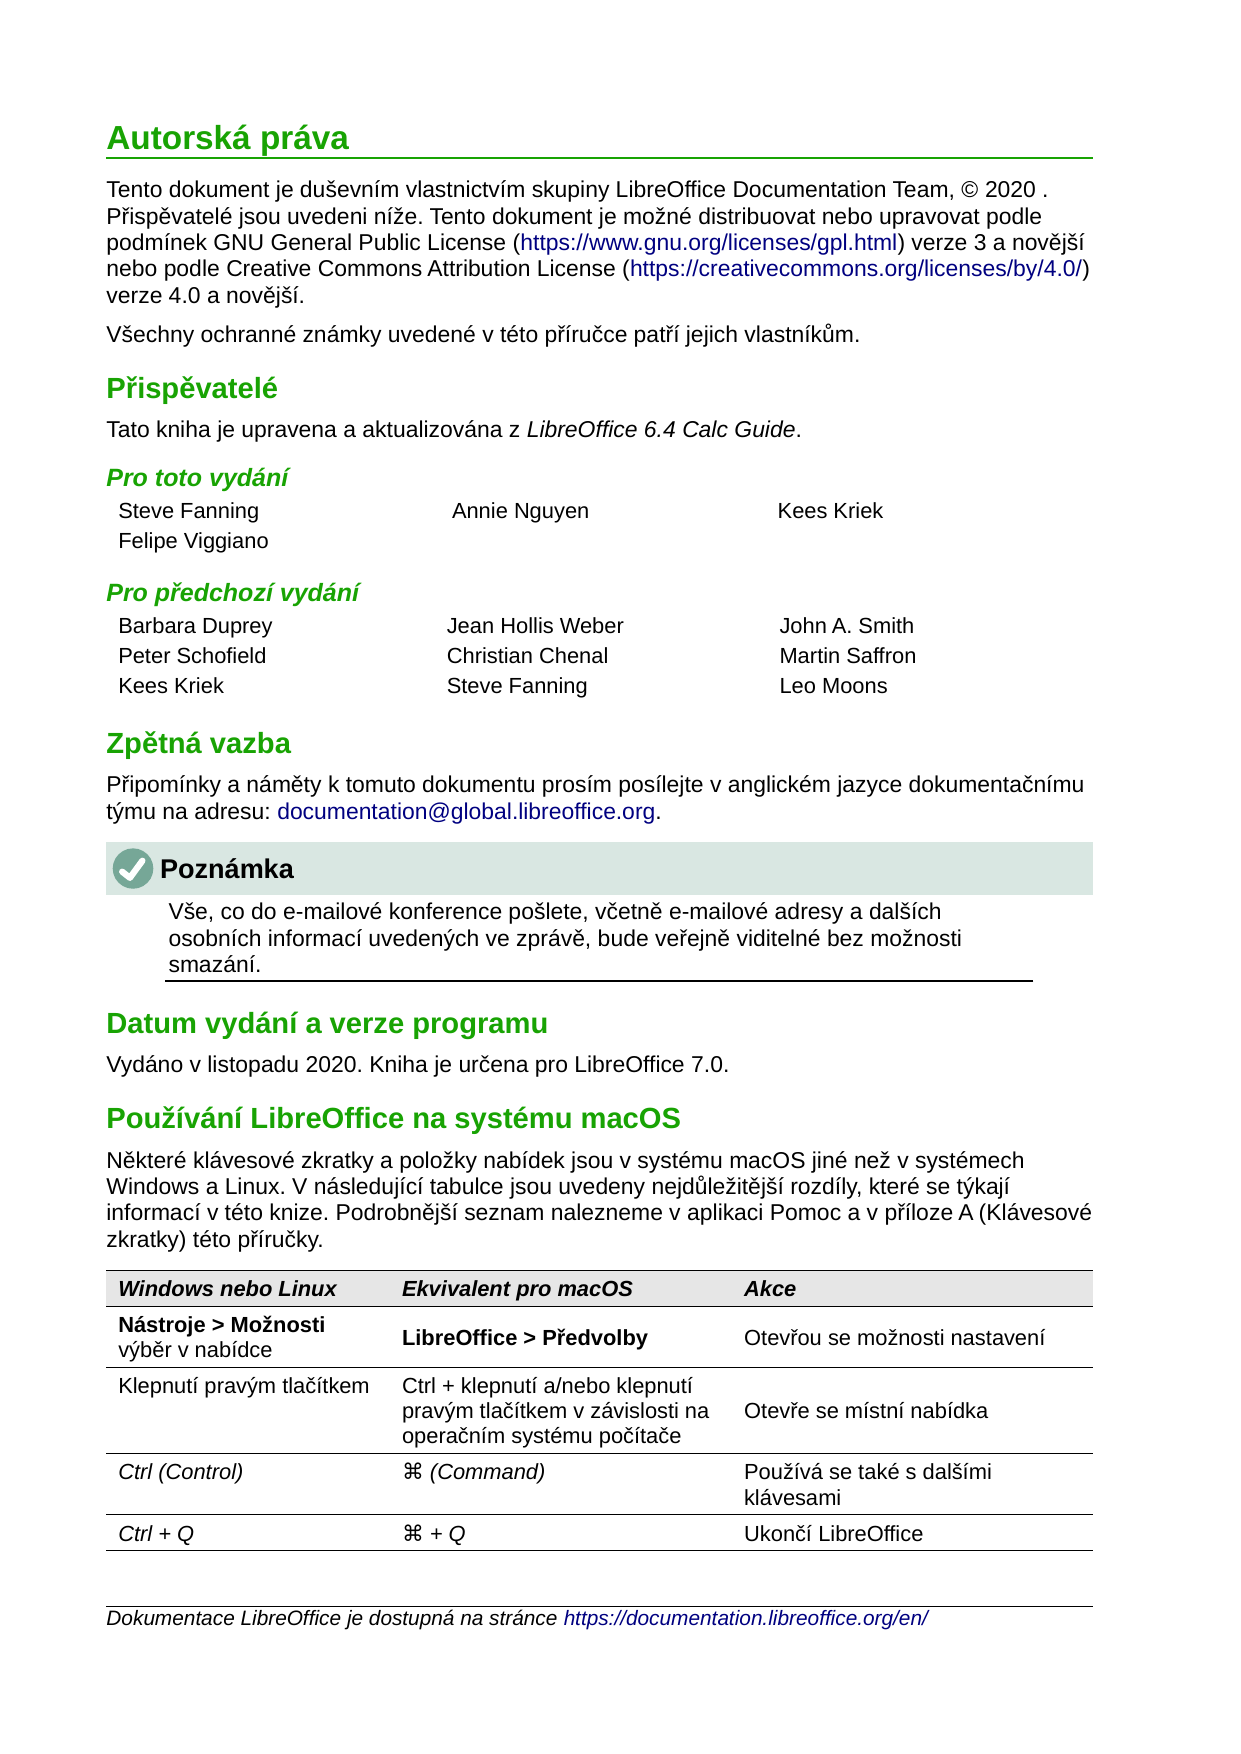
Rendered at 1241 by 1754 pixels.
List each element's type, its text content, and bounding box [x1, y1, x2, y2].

table_cell LibreOffice > Předvolby [390, 1307, 732, 1367]
text Tato kniha je upravena a aktualizována z LibreOffice 6.4 Calc Guide. [106, 416, 1093, 442]
text Některé klávesové zkratky a položky nabídek jsou v systému macOS jiné než v systémech Windows a Linux. V následující tabulce jsou uvedeny nejdůležitější rozdíly, které se týkají informací v této knize. Podrobnější seznam nalezneme v aplikaci Pomoc a v příloze A (Klávesové zkratky) této příručky. [106, 1147, 1093, 1252]
table_header Jean Hollis Weber [435, 613, 767, 643]
text Vše, co do e-mailové konference pošlete, včetně e-mailové adresy a dalších osobních informací uvedených ve zprávě, bude veřejně viditelné bez možnosti smazání. [165, 895, 1033, 980]
table_header Ekvivalent pro macOS [390, 1271, 732, 1306]
table_header Windows nebo Linux [106, 1271, 390, 1306]
table_cell Ctrl (Control) [106, 1454, 390, 1514]
subtitle Používání LibreOffice na systému macOS [106, 1101, 1093, 1135]
table_cell Ctrl + Q [106, 1515, 390, 1550]
subtitle Pro toto vydání [106, 463, 1093, 492]
table_header Annie Nguyen [440, 498, 766, 527]
table_cell Felipe Viggiano [106, 528, 440, 557]
text Všechny ochranné známky uvedené v této příručce patří jejich vlastníkům. [106, 321, 1093, 347]
subtitle Autorská práva [106, 118, 1093, 157]
table_cell Používá se také s dalšími klávesami [732, 1454, 1093, 1514]
table_cell Klepnutí pravým tlačítkem [106, 1368, 390, 1453]
table_header Kees Kriek [766, 498, 1093, 527]
table_header Steve Fanning [106, 498, 440, 527]
table_cell Otevře se místní nabídka [732, 1368, 1093, 1453]
subtitle Poznámka [106, 842, 1093, 895]
table_cell [766, 528, 1093, 557]
table_cell Martin Saffron [768, 643, 1093, 672]
table_header John A. Smith [768, 613, 1093, 643]
table_cell Nástroje > Možnosti výběr v nabídce [106, 1307, 390, 1367]
table_header Akce [732, 1271, 1093, 1306]
table_cell Ctrl + klepnutí a/nebo klepnutí pravým tlačítkem v závislosti na operačním systému počítače [390, 1368, 732, 1453]
text Připomínky a náměty k tomuto dokumentu prosím posílejte v anglickém jazyce dokumentačnímu týmu na adresu: documentation@global.libreoffice.org. [106, 771, 1093, 824]
text Tento dokument je duševním vlastnictvím skupiny LibreOffice Documentation Team, © 2020 . Přispěvatelé jsou uvedeni níže. Tento dokument je možné distribuovat nebo upravovat podle podmínek GNU General Public License (https://www.gnu.org/licenses/gpl.html) verze 3 a novější nebo podle Creative Commons Attribution License (https://creativecommons.org/licenses/by/4.0/) verze 4.0 a novější. [106, 176, 1093, 308]
subtitle Datum vydání a verze programu [106, 1006, 1093, 1039]
subtitle Zpětná vazba [106, 726, 1093, 759]
table_cell Christian Chenal [435, 643, 767, 672]
table_cell Leo Moons [768, 673, 1093, 702]
text Vydáno v listopadu 2020. Kniha je určena pro LibreOffice 7.0. [106, 1051, 1093, 1078]
table_cell Peter Schofield [106, 643, 435, 672]
table_cell Otevřou se možnosti nastavení [732, 1307, 1093, 1367]
table_header Barbara Duprey [106, 613, 435, 643]
table_cell Kees Kriek [106, 673, 435, 702]
subtitle Přispěvatelé [106, 371, 1093, 404]
subtitle Pro předchozí vydání [106, 578, 1093, 607]
table_cell Steve Fanning [435, 673, 767, 702]
table_cell ⌘ (Command) [390, 1454, 732, 1514]
table_cell Ukončí LibreOffice [732, 1515, 1093, 1550]
table_cell [440, 528, 766, 557]
table_cell ⌘ + Q [390, 1515, 732, 1550]
